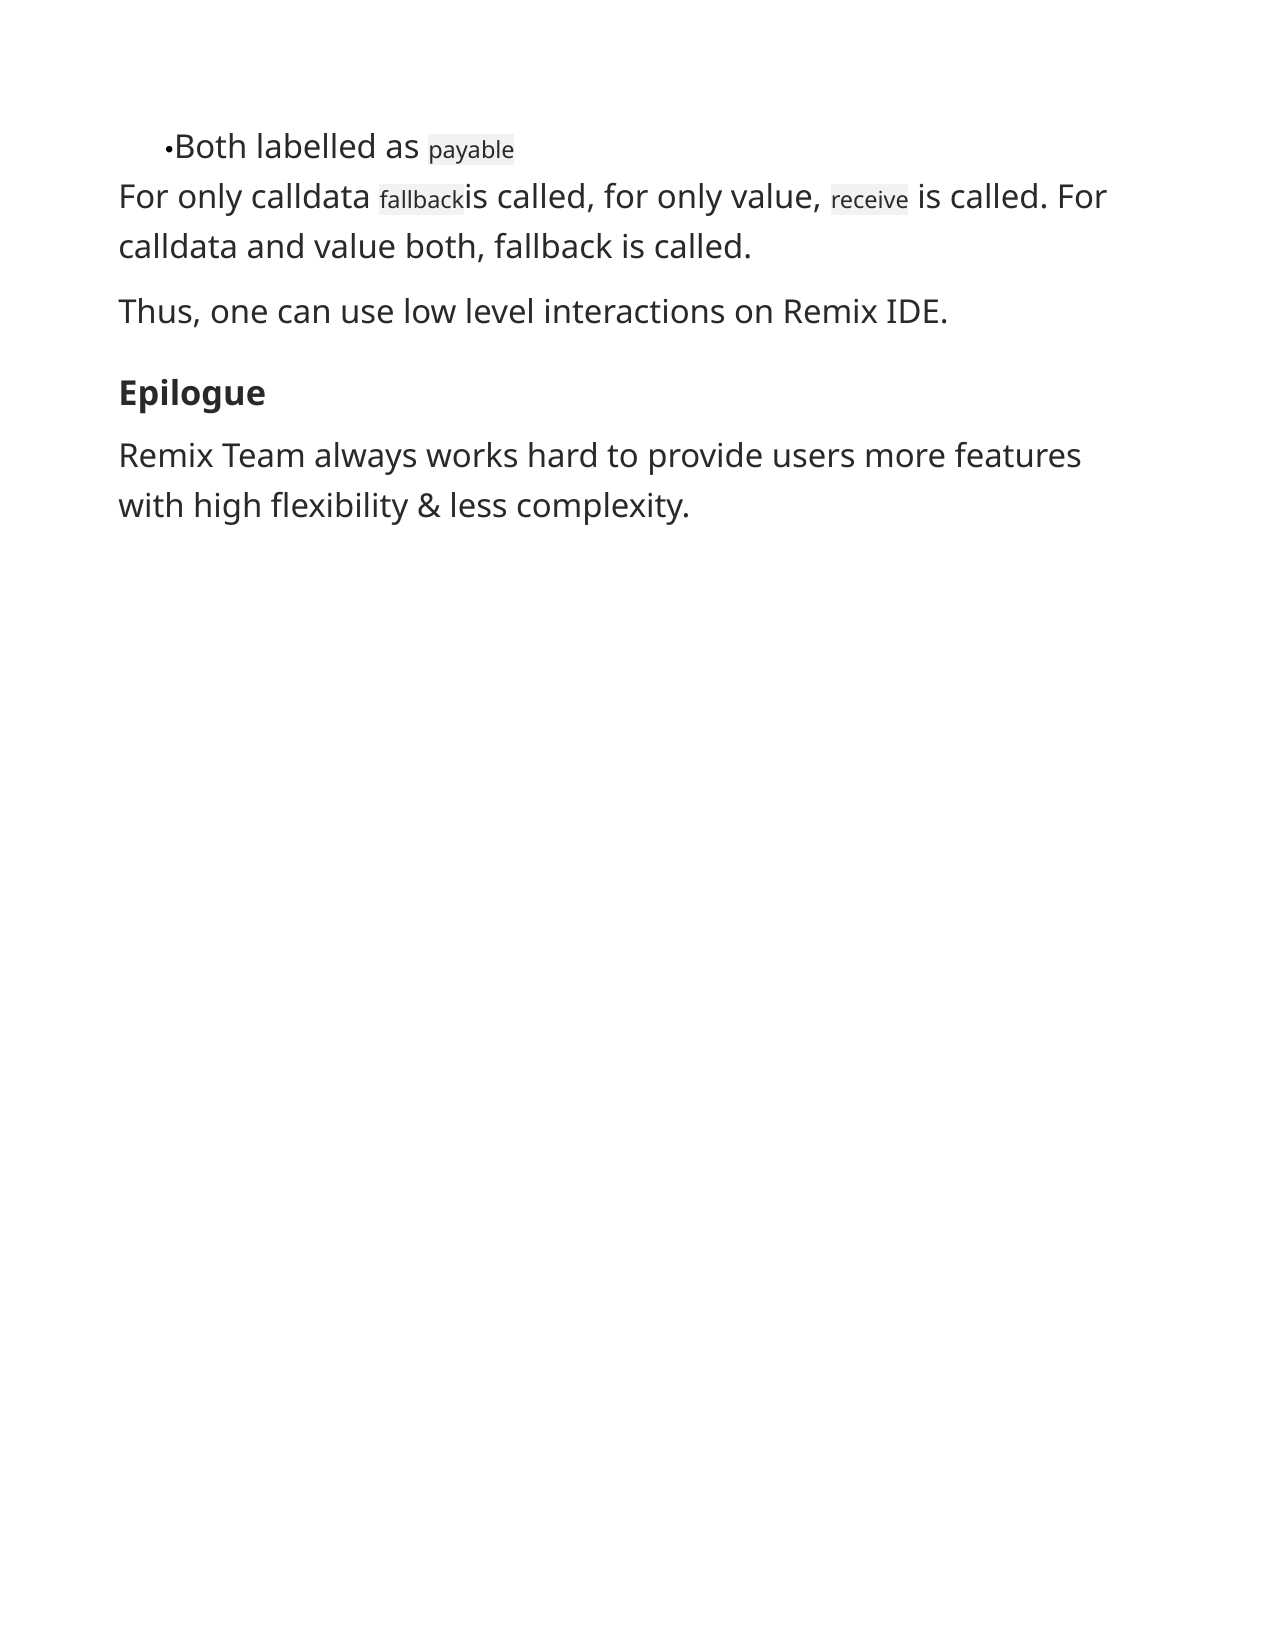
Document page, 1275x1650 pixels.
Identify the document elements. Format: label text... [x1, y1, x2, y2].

text Thus, one can use low level interactions on Remix IDE. [118, 283, 1157, 333]
text Remix Team always works hard to provide users more features with high flexibility & less complexity. [118, 427, 1157, 527]
text For only calldata fallbackis called, for only value, receive is called. For calldata and value both, fallback is called. [118, 168, 1157, 268]
subtitle Epilogue [118, 368, 1157, 415]
list Both labelled as payable [165, 118, 1157, 168]
